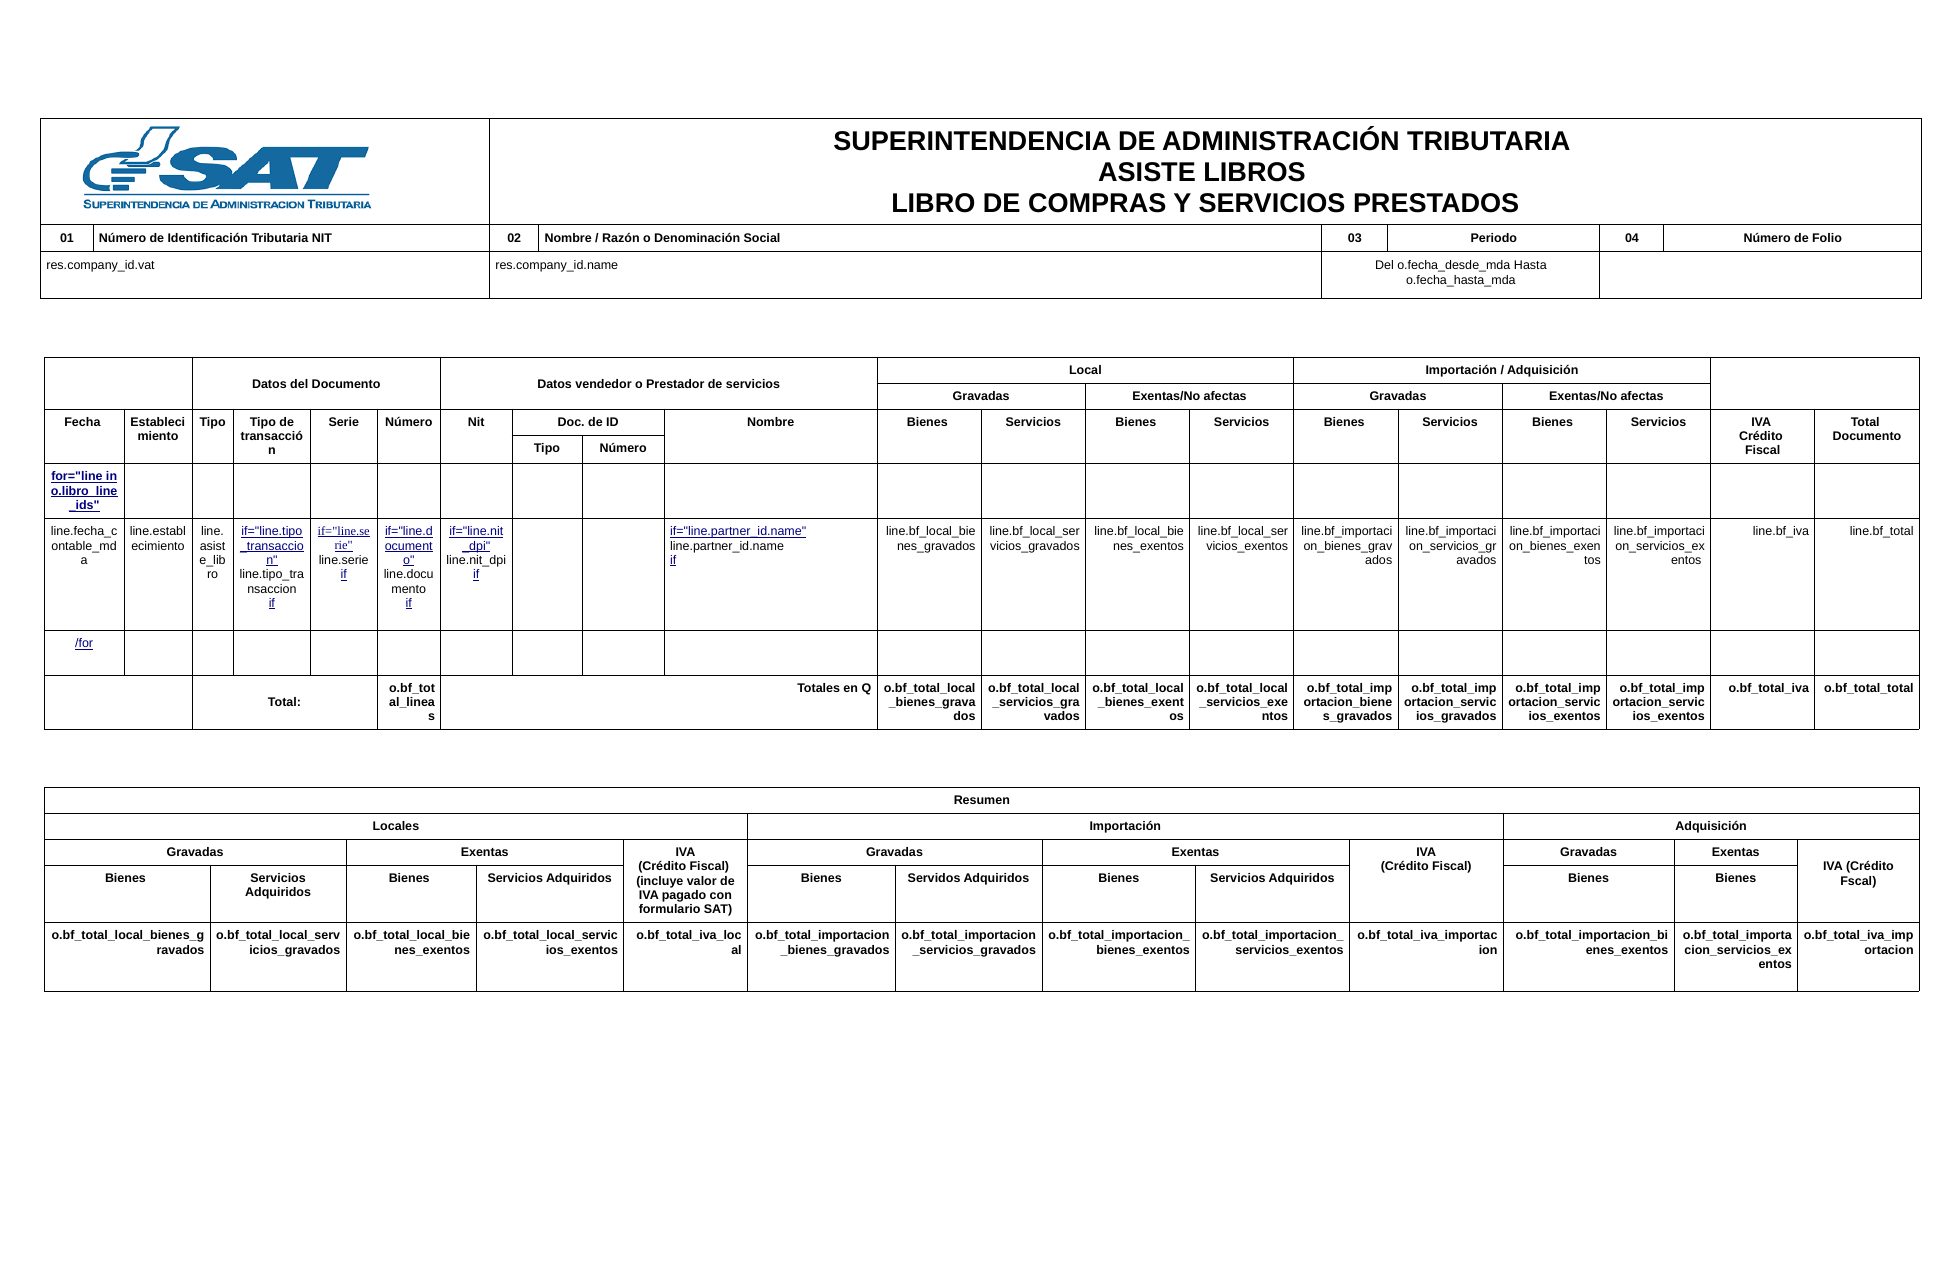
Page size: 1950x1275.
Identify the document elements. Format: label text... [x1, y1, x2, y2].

table_cell [982, 631, 1085, 674]
table_cell o.bf_total_local_bienes_gravados [878, 676, 981, 729]
table_cell o.bf_total_importacion_bienes_exentos [1043, 923, 1195, 991]
table_cell Servicios [1399, 410, 1502, 463]
table_header Local [878, 358, 1293, 383]
table_cell IVA Crédito Fiscal [1711, 410, 1814, 463]
table_cell Total Documento [1815, 410, 1919, 463]
table_cell line.bf_local_servicios_exentos [1190, 519, 1293, 630]
table_cell o.bf_total_importacion_bienes_gravados [1294, 676, 1398, 729]
table_cell Locales [45, 814, 747, 839]
table_cell [193, 631, 233, 674]
table_cell o.bf_total_importacion_servicios_exentos [1675, 923, 1797, 991]
table_cell Servicios Adquiridos [211, 866, 346, 922]
table_cell [1815, 631, 1919, 674]
table_cell /for [45, 631, 124, 674]
table_cell [441, 464, 512, 518]
table_cell [1711, 631, 1814, 674]
table_cell [125, 464, 192, 518]
table_cell Tipo [193, 410, 233, 463]
table_cell for="line in o.libro_line_ids" [45, 464, 124, 518]
table_cell [1815, 464, 1919, 518]
table_header [1711, 358, 1919, 408]
table_cell Totales en Q [441, 676, 877, 729]
table_cell Bienes [748, 866, 895, 922]
table_cell [125, 631, 192, 674]
table_cell line.bf_importacion_servicios_exentos [1607, 519, 1710, 630]
table_cell [1503, 631, 1606, 674]
table_cell [1503, 464, 1606, 518]
table_cell Exentas [1043, 840, 1349, 864]
table_cell [1086, 631, 1189, 674]
table_cell o.bf_total_iva [1711, 676, 1814, 729]
table_header Resumen [45, 788, 1919, 813]
table_cell line.establecimiento [125, 519, 192, 630]
table_cell [513, 519, 582, 630]
table_cell Servicios Adquiridos [1196, 866, 1349, 922]
table_cell o.bf_total_importacion_servicios_exentos [1607, 676, 1710, 729]
table_cell Bienes [1504, 866, 1674, 922]
table_cell [1190, 464, 1293, 518]
table_cell o.bf_total_local_bienes_exentos [1086, 676, 1189, 729]
table_cell Bienes [1086, 410, 1189, 463]
table_cell Servicios Adquiridos [477, 866, 623, 922]
table_cell Bienes [1043, 866, 1195, 922]
table_cell line.fecha_contable_mda [45, 519, 124, 630]
table_cell [1711, 464, 1814, 518]
table_cell o.bf_total_importacion_bienes_exentos [1504, 923, 1674, 991]
table_cell IVA (Crédito Fiscal) (incluye valor de IVA pagado con formulario SAT) [624, 840, 747, 922]
table_cell [378, 631, 440, 674]
table_cell Bienes [45, 866, 210, 922]
table_cell Importación [748, 814, 1503, 839]
table_header Datos del Documento [193, 358, 440, 408]
table_cell Total: [193, 676, 377, 729]
table_cell o.bf_total_importacion_servicios_gravados [1399, 676, 1502, 729]
table_cell Bienes [347, 866, 476, 922]
table_cell [982, 464, 1085, 518]
table_cell [665, 631, 877, 674]
table_cell [1294, 631, 1398, 674]
table_cell Gravadas [45, 840, 346, 864]
table_cell [1294, 464, 1398, 518]
table_cell if="line.nit_dpi" line.nit_dpi if [441, 519, 512, 630]
table_cell Número [583, 436, 664, 463]
table_header [45, 358, 192, 408]
table_cell line.bf_importacion_servicios_gravados [1399, 519, 1502, 630]
picture [79, 123, 374, 211]
table_cell [513, 464, 582, 518]
table_cell [1399, 464, 1502, 518]
table_cell o.bf_total_local_bienes_gravados [45, 923, 210, 991]
table_cell line.bf_local_bienes_gravados [878, 519, 981, 630]
table_cell Tipo de transacción [234, 410, 310, 463]
table_cell [1399, 631, 1502, 674]
table_cell o.bf_total_iva_local [624, 923, 747, 991]
table_cell [441, 631, 512, 674]
table_cell [583, 519, 664, 630]
table_cell Exentas [347, 840, 623, 864]
table_cell Gravadas [878, 384, 1085, 408]
table_cell line.bf_local_bienes_exentos [1086, 519, 1189, 630]
table_cell Serie [311, 410, 377, 463]
table_cell Bienes [1675, 866, 1797, 922]
table_cell [1190, 631, 1293, 674]
table_cell o.bf_total_lineas [378, 676, 440, 729]
table_cell [878, 464, 981, 518]
table_cell [513, 631, 582, 674]
table_cell [311, 631, 377, 674]
table_cell Servicios [1190, 410, 1293, 463]
table_cell if="line.serie" line.serie if [311, 519, 377, 630]
table_cell line.bf_importacion_bienes_exentos [1503, 519, 1606, 630]
table_cell if="line.documento" line.documento if [378, 519, 440, 630]
table_cell [878, 631, 981, 674]
table_cell [665, 464, 877, 518]
table_cell if="line.partner_id.name" line.partner_id.name if [665, 519, 877, 630]
table_cell [378, 464, 440, 518]
table_cell o.bf_total_iva_importacion [1350, 923, 1503, 991]
table_cell IVA (Crédito Fscal) [1798, 840, 1919, 922]
table_cell Establecimiento [125, 410, 192, 463]
table_cell Adquisición [1504, 814, 1919, 839]
table_header Importación / Adquisición [1294, 358, 1710, 383]
table_cell if="line.tipo_transaccion" line.tipo_transaccion if [234, 519, 310, 630]
table_cell o.bf_total_local_bienes_exentos [347, 923, 476, 991]
table_cell [234, 464, 310, 518]
table_cell o.bf_total_iva_importacion [1798, 923, 1919, 991]
table_cell Fecha [45, 410, 124, 463]
table_cell o.bf_total_local_servicios_gravados [211, 923, 346, 991]
table_cell Nit [441, 410, 512, 463]
table_cell [1607, 464, 1710, 518]
table_cell o.bf_total_local_servicios_gravados [982, 676, 1085, 729]
table_cell [311, 464, 377, 518]
table_header Datos vendedor o Prestador de servicios [441, 358, 877, 408]
table_cell [1607, 631, 1710, 674]
table_cell [193, 464, 233, 518]
table_cell Servicios [982, 410, 1085, 463]
table_cell o.bf_total_importacion_bienes_gravados [748, 923, 895, 991]
table_cell [45, 676, 192, 729]
table_cell Bienes [878, 410, 981, 463]
table_cell [583, 464, 664, 518]
table_cell [1086, 464, 1189, 518]
table_cell o.bf_total_importacion_servicios_exentos [1196, 923, 1349, 991]
table_cell [583, 631, 664, 674]
table_cell Gravadas [748, 840, 1042, 864]
table_cell Tipo [513, 436, 582, 463]
table_cell line.bf_total [1815, 519, 1919, 630]
table_cell Gravadas [1504, 840, 1674, 864]
table_cell line.asiste_libro [193, 519, 233, 630]
table_cell o.bf_total_total [1815, 676, 1919, 729]
table_cell line.bf_importacion_bienes_gravados [1294, 519, 1398, 630]
table_cell Número [378, 410, 440, 463]
table_cell line.bf_local_servicios_gravados [982, 519, 1085, 630]
table_cell line.bf_iva [1711, 519, 1814, 630]
table_cell Doc. de ID [513, 410, 664, 434]
table_cell Bienes [1503, 410, 1606, 463]
table_cell o.bf_total_local_servicios_exentos [1190, 676, 1293, 729]
table_cell o.bf_total_importacion_servicios_gravados [896, 923, 1042, 991]
table_cell [234, 631, 310, 674]
table_cell Nombre [665, 410, 877, 463]
table_cell Servidos Adquiridos [896, 866, 1042, 922]
table_cell o.bf_total_importacion_servicios_exentos [1503, 676, 1606, 729]
table_cell Servicios [1607, 410, 1710, 463]
table_cell IVA (Crédito Fiscal) [1350, 840, 1503, 922]
table_cell Bienes [1294, 410, 1398, 463]
table_cell Exentas/No afectas [1086, 384, 1293, 408]
table_cell Gravadas [1294, 384, 1502, 408]
table_cell o.bf_total_local_servicios_exentos [477, 923, 623, 991]
table_cell Exentas [1675, 840, 1797, 864]
table_cell Exentas/No afectas [1503, 384, 1710, 408]
